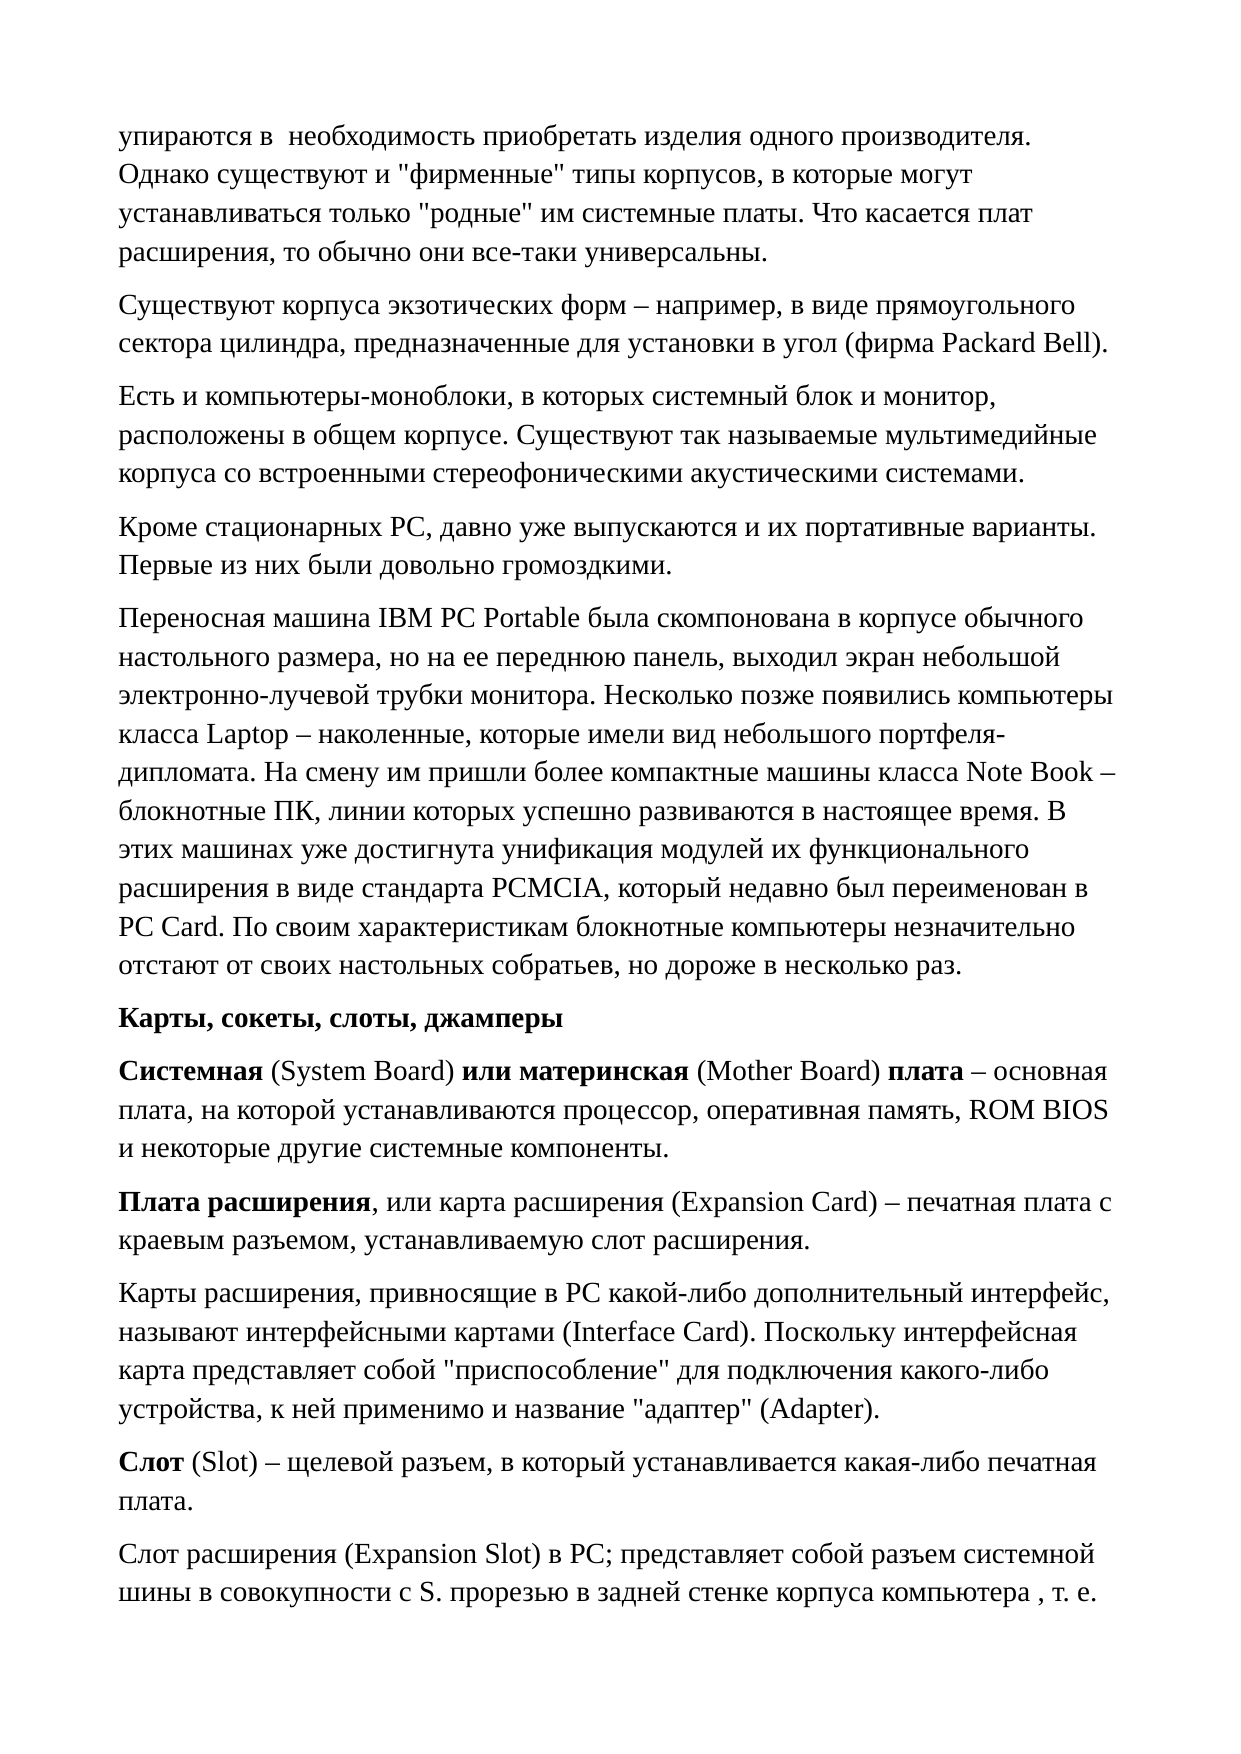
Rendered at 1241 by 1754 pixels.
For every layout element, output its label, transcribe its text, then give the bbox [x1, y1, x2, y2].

text Слот расширения (Expansion Slot) в PC; представляет собой разъем системной шины в совокупности с S. прорезью в задней стенке корпуса компьютера , т. е. [118, 1536, 1122, 1608]
text Плата расширения, или карта расширения (Expansion Card) – печатная плата с краевым разъемом, устанавливаемую слот расширения. [118, 1184, 1122, 1256]
text упираются в необходимость приобретать изделия одного производителя. Однако существуют и "фирменные" типы корпусов, в которые могут устанавливаться только "родные" им системные платы. Что касается плат расширения, то обычно они все-таки универсальны. [118, 118, 1122, 267]
text Переносная машина IBM PC Portable была скомпонована в корпусе обычного настольного размера, но на ее переднюю панель, выходил экран небольшой электронно-лучевой трубки монитора. Несколько позже появились компьютеры класса Laptop – наколенные, которые имели вид небольшого портфеля-дипломата. На смену им пришли более компактные машины класса Note Book – блокнотные ПК, линии которых успешно развиваются в настоящее время. В этих машинах уже достигнута унификация модулей их функционального расширения в виде стандарта PCMCIA, который недавно был переименован в PC Card. По своим характеристикам блокнотные компьютеры незначительно отстают от своих настольных собратьев, но дороже в несколько раз. [118, 600, 1122, 981]
text Карты, сокеты, слоты, джамперы [118, 1000, 1122, 1034]
text Есть и компьютеры-моноблоки, в которых системный блок и монитор, расположены в общем корпусе. Существуют так называемые мультимедийные корпуса со встроенными стереофоническими акустическими системами. [118, 378, 1122, 489]
text Карты расширения, привносящие в PC какой-либо дополнительный интерфейс, называют интерфейсными картами (Interface Card). Поскольку интерфейсная карта представляет собой "приспособление" для подключения какого-либо устройства, к ней применимо и название "адаптер" (Adapter). [118, 1275, 1122, 1424]
text Существуют корпуса экзотических форм – например, в виде прямоугольного сектора цилиндра, предназначенные для установки в угол (фирма Packard Bell). [118, 287, 1122, 359]
text Системная (System Board) или материнская (Mother Board) плата – основная плата, на которой устанавливаются процессор, оперативная память, ROM BIOS и некоторые другие системные компоненты. [118, 1053, 1122, 1164]
text Кроме стационарных PC, давно уже выпускаются и их портативные варианты. Первые из них были довольно громоздкими. [118, 509, 1122, 581]
text Слот (Slot) – щелевой разъем, в который устанавливается какая-либо печатная плата. [118, 1444, 1122, 1516]
